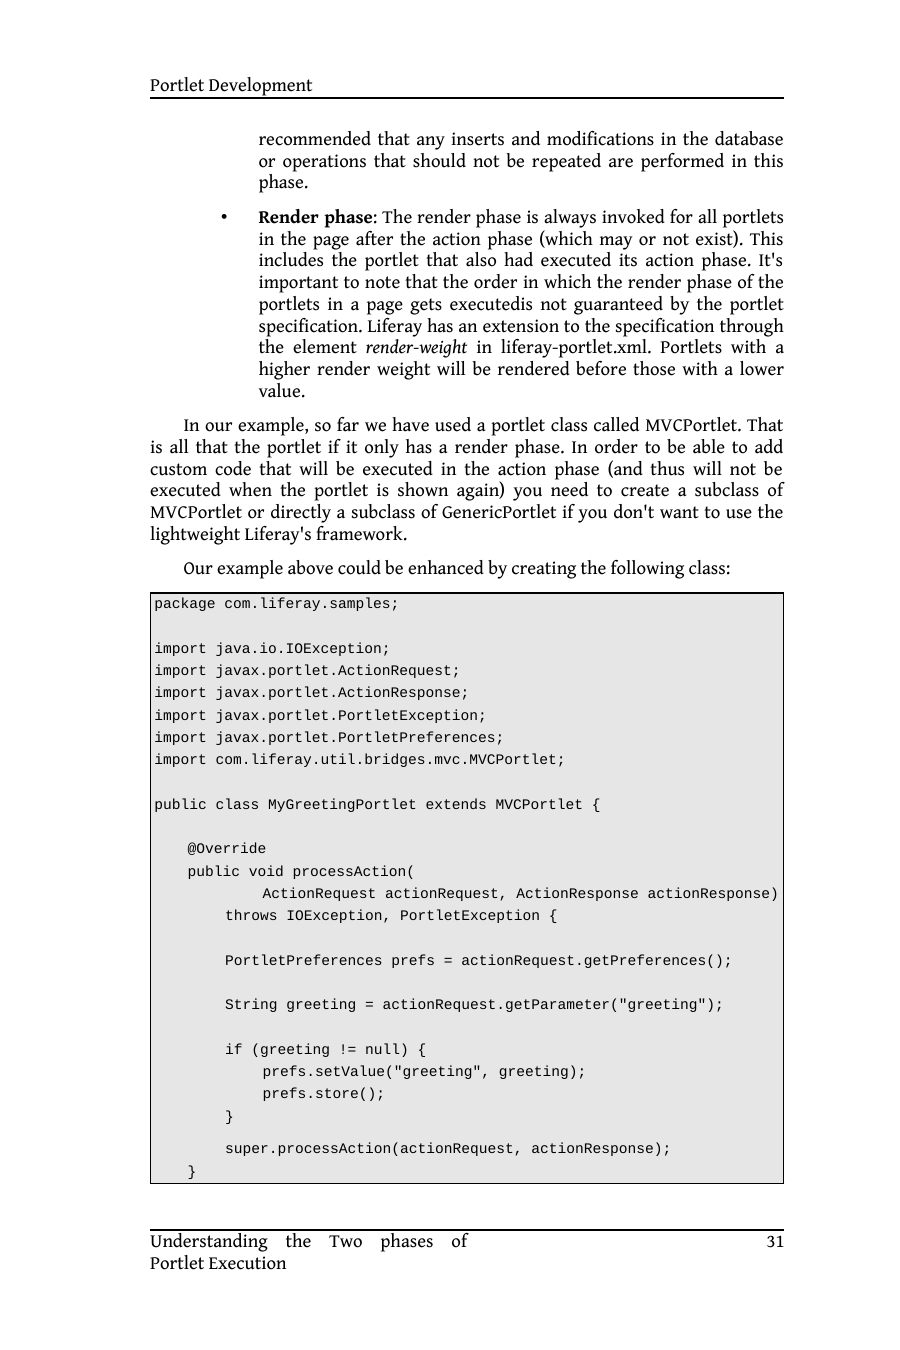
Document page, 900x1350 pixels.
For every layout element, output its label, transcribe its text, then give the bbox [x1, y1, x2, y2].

text PortletPreferences prefs = actionRequest.getPreferences(); [151, 949, 783, 969]
text String greeting = actionRequest.getParameter("greeting"); [151, 994, 783, 1014]
text Our example above could be enhanced by creating the following class: [150, 558, 784, 580]
text In our example, so far we have used a portlet class called MVCPortlet. That is all that the portlet if it only has a render phase. In order to be able to add custom code that will be executed in the action phase (and thus will not be executed when the portlet is shown again) you need to create a subclass of MVCPortlet or directly a subclass of GenericPortlet if you don't want to use the lightweight Liferay's framework. [150, 415, 784, 546]
text import javax.portlet.ActionResponse; [151, 682, 783, 702]
text if (greeting != null) { [151, 1038, 783, 1059]
text @Override [151, 838, 783, 858]
text } super.processAction(actionRequest, actionResponse); [151, 1105, 783, 1158]
text import java.io.IOException; [151, 637, 783, 657]
text package com.liferay.samples; [151, 594, 783, 613]
text import com.liferay.util.bridges.mvc.MVCPortlet; [151, 748, 783, 769]
text } [151, 1160, 783, 1183]
list recommended that any inserts and modifications in the database or operations that should not be repeated are performed in this phase. [221, 129, 784, 194]
text prefs.store(); [151, 1083, 783, 1103]
list Render phase: The render phase is always invoked for all portlets in the page after the action phase (which may or not exist). This includes the portlet that also had executed its action phase. It's important to note that the order in which the render phase of the portlets in a page gets executedis not guaranteed by the portlet specification. Liferay has an extension to the specification through the element render-weight in liferay-portlet.xml. Portlets with a higher render weight will be rendered before those with a lower value. [221, 207, 784, 403]
text import javax.portlet.PortletPreferences; [151, 726, 783, 747]
text throws IOException, PortletException { [151, 904, 783, 925]
text public class MyGreetingPortlet extends MVCPortlet { [151, 793, 783, 813]
text prefs.setValue("greeting", greeting); [151, 1061, 783, 1081]
text public void processAction( [151, 860, 783, 880]
text import javax.portlet.ActionRequest; [151, 659, 783, 680]
text import javax.portlet.PortletException; [151, 704, 783, 724]
text ActionRequest actionRequest, ActionResponse actionResponse) [151, 882, 783, 903]
